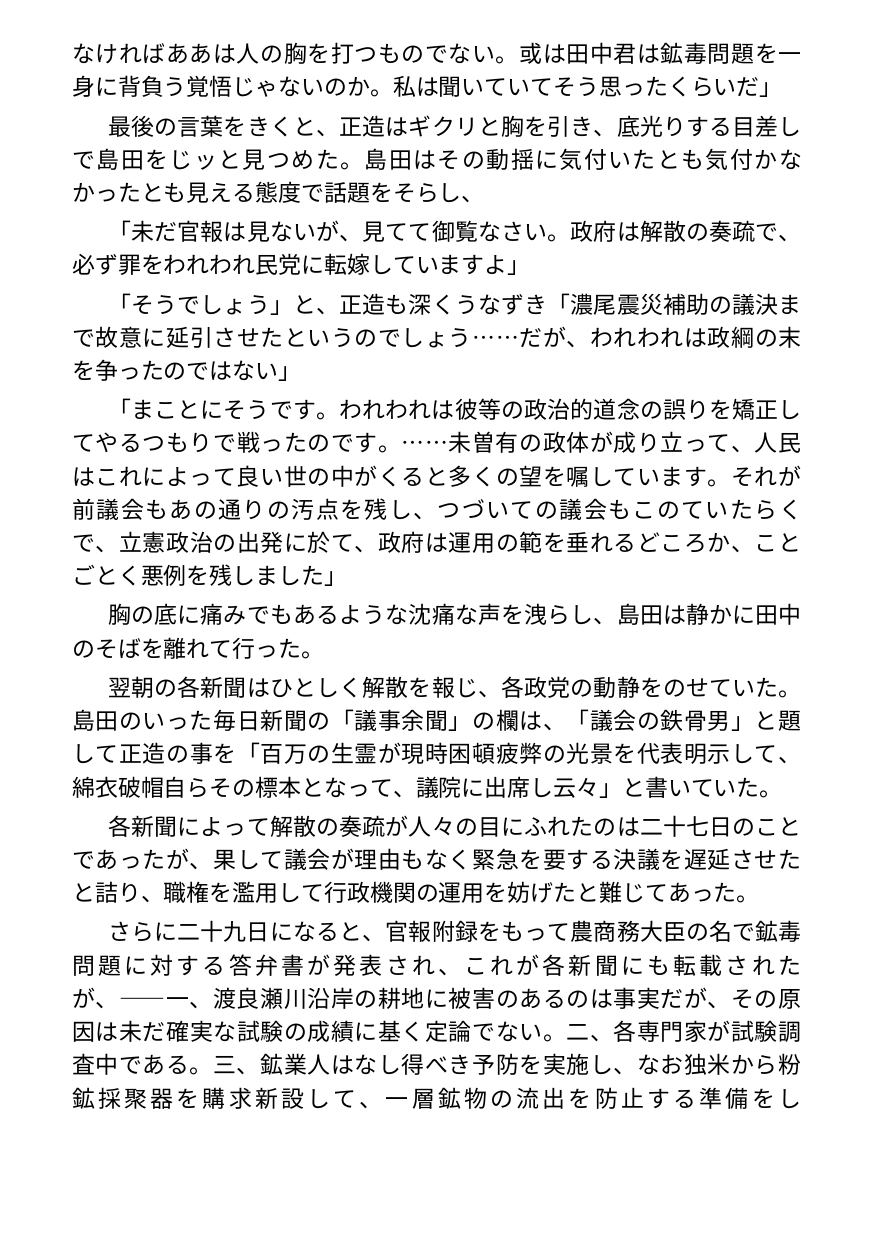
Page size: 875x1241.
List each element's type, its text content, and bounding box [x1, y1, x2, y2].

text なければああは人の胸を打つものでない。或は田中君は鉱毒問題を一身に背負う覚悟じゃないのか。私は聞いていてそう思ったくらいだ」 [72, 36, 802, 102]
text さらに二十九日になると、官報附録をもって農商務大臣の名で鉱毒問題に対する答弁書が発表され、これが各新聞にも転載されたが、――一、渡良瀬川沿岸の耕地に被害のあるのは事実だが、その原因は未だ確実な試験の成績に基く定論でない。二、各専門家が試験調査中である。三、鉱業人はなし得べき予防を実施し、なお独米から粉鉱採聚器を購求新設して、一層鉱物の流出を防止する準備をし [72, 914, 802, 1114]
text 最後の言葉をきくと、正造はギクリと胸を引き、底光りする目差しで島田をじッと見つめた。島田はその動揺に気付いたとも気付かなかったとも見える態度で話題をそらし、 [72, 108, 802, 208]
text 各新聞によって解散の奏疏が人々の目にふれたのは二十七日のことであったが、果して議会が理由もなく緊急を要する決議を遅延させたと詰り、職権を濫用して行政機関の運用を妨げたと難じてあった。 [72, 809, 802, 908]
text 「未だ官報は見ないが、見てて御覧なさい。政府は解散の奏疏で、必ず罪をわれわれ民党に転嫁していますよ」 [72, 214, 802, 281]
text 翌朝の各新聞はひとしく解散を報じ、各政党の動静をのせていた。島田のいった毎日新聞の「議事余聞」の欄は、「議会の鉄骨男」と題して正造の事を「百万の生霊が現時困頓疲弊の光景を代表明示して、綿衣破帽自らその標本となって、議院に出席し云々」と書いていた。 [72, 670, 802, 803]
text 「そうでしょう」と、正造も深くうなずき「濃尾震災補助の議決まで故意に延引させたというのでしょう……だが、われわれは政綱の末を争ったのではない」 [72, 286, 802, 386]
text 胸の底に痛みでもあるような沈痛な声を洩らし、島田は静かに田中のそばを離れて行った。 [72, 597, 802, 664]
text 「まことにそうです。われわれは彼等の政治的道念の誤りを矯正してやるつもりで戦ったのです。……未曽有の政体が成り立って、人民はこれによって良い世の中がくると多くの望を嘱しています。それが前議会もあの通りの汚点を残し、つづいての議会もこのていたらくで、立憲政治の出発に於て、政府は運用の範を垂れるどころか、ことごとく悪例を残しました」 [72, 392, 802, 591]
